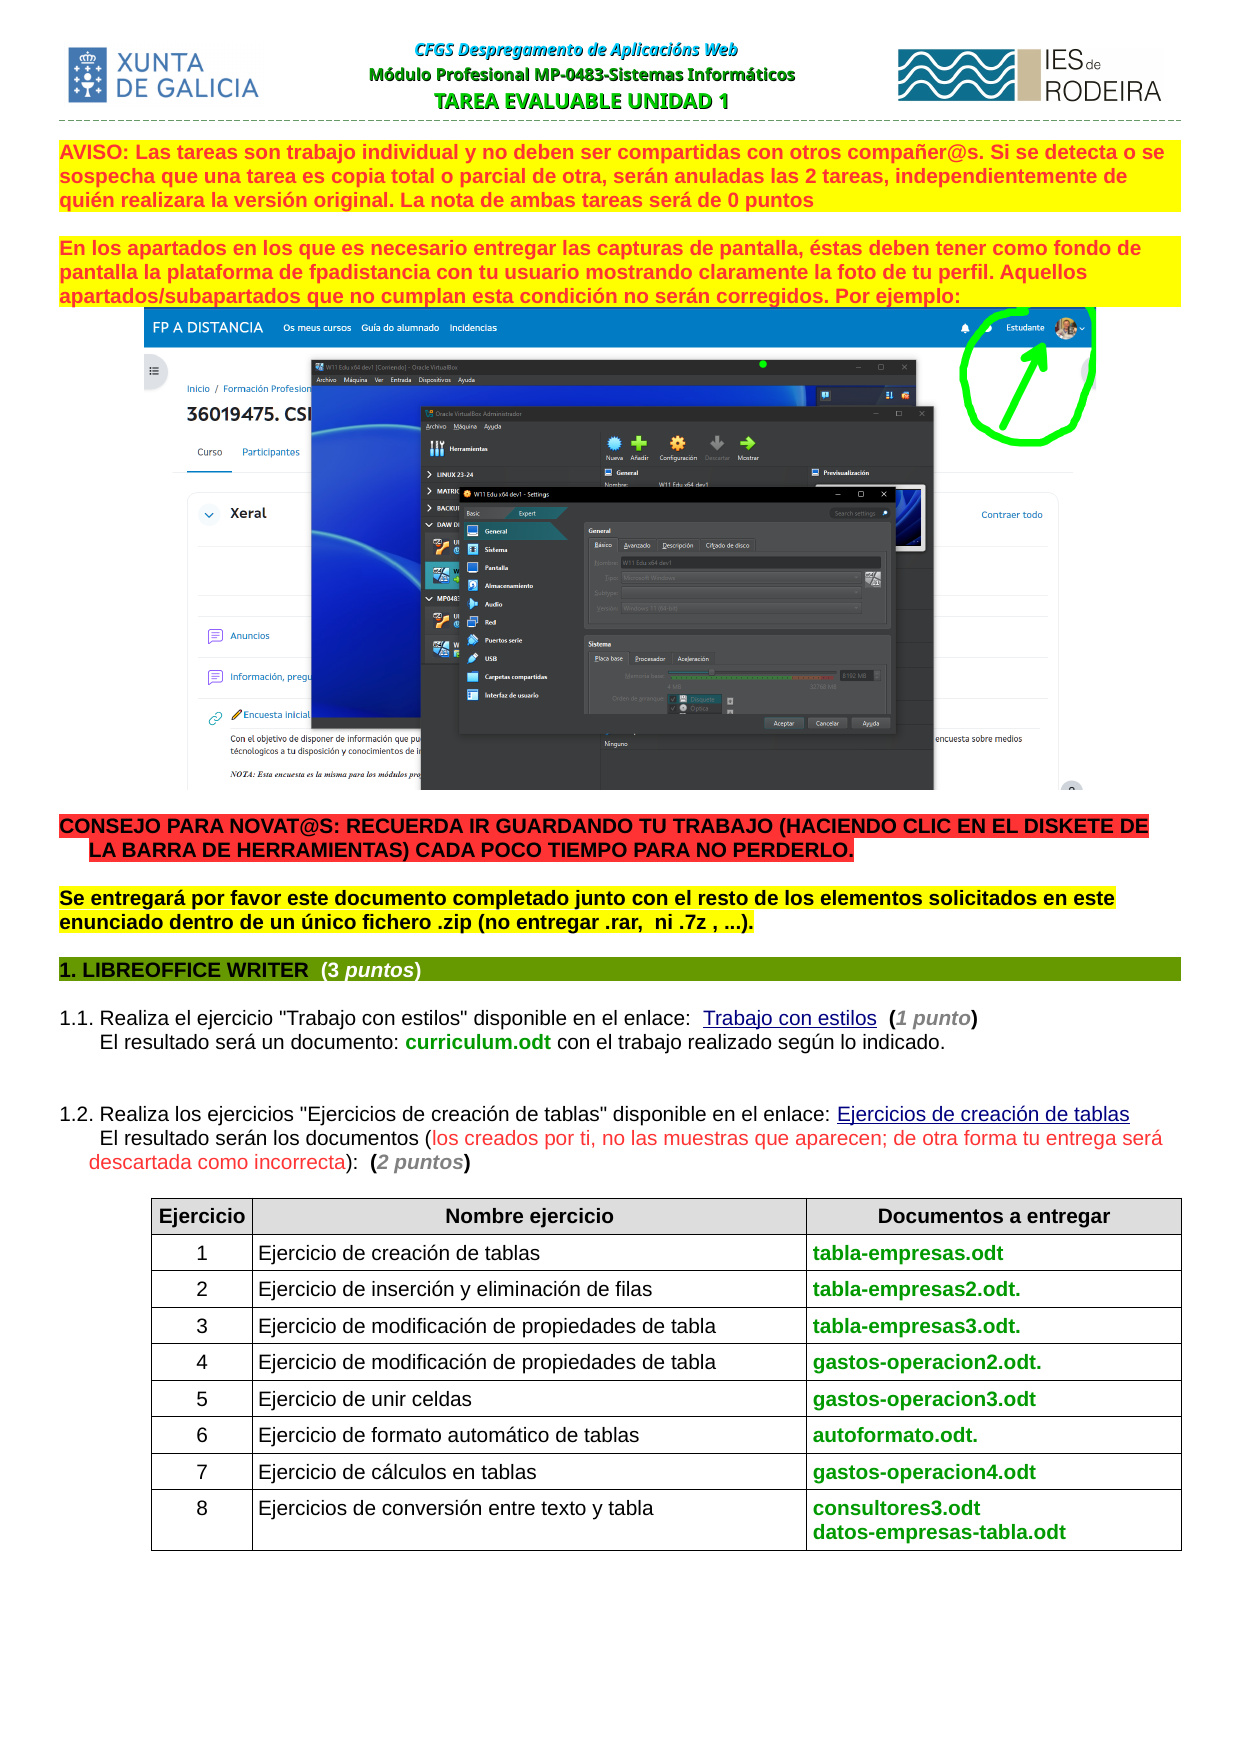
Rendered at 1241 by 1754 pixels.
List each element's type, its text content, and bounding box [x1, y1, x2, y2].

table_cell 7 [152, 1454, 252, 1489]
table_cell 6 [152, 1417, 252, 1453]
table_cell autoformato.odt. [807, 1417, 1181, 1453]
table_header Documentos a entregar [807, 1199, 1181, 1234]
table_cell gastos-operacion3.odt [807, 1381, 1181, 1416]
table_cell Ejercicio de modificación de propiedades de tabla [253, 1308, 806, 1343]
text En los apartados en los que es necesario entregar las capturas de pantalla, éstas deben tener como fondo de pantalla la plataforma de fpadistancia con tu usuario mostrando claramente la foto de tu perfil. Aquellos apartados/subapartados que no cumplan esta condición no serán corregidos. Por ejemplo: [59, 236, 1181, 307]
table_cell Ejercicio de cálculos en tablas [253, 1454, 806, 1489]
table_header Ejercicio [152, 1199, 252, 1234]
picture [64, 42, 267, 107]
table_cell tabla-empresas2.odt. [807, 1271, 1181, 1307]
text AVISO: Las tareas son trabajo individual y no deben ser compartidas con otros compañer@s. Si se detecta o se sospecha que una tarea es copia total o parcial de otra, serán anuladas las 2 tareas, independientemente de quién realizara la versión original. La nota de ambas tareas será de 0 puntos [59, 140, 1181, 212]
table_cell tabla-empresas.odt [807, 1235, 1181, 1270]
table_cell gastos-operacion4.odt [807, 1454, 1181, 1489]
text El resultado será un documento: curriculum.odt con el trabajo realizado según lo indicado. [59, 1029, 1181, 1053]
table_cell Ejercicio de unir celdas [253, 1381, 806, 1416]
table_header Nombre ejercicio [253, 1199, 806, 1234]
text CONSEJO PARA NOVAT@S: RECUERDA IR GUARDANDO TU TRABAJO (HACIENDO CLIC EN EL DISKETE DE LA BARRA DE HERRAMIENTAS) CADA POCO TIEMPO PARA NO PERDERLO. [59, 814, 1181, 862]
table_cell consultores3.odt datos-empresas-tabla.odt [807, 1490, 1181, 1549]
text El resultado serán los documentos (los creados por ti, no las muestras que aparecen; de otra forma tu entrega será descartada como incorrecta): (2 puntos) [59, 1126, 1181, 1173]
table_cell Ejercicio de inserción y eliminación de filas [253, 1271, 806, 1307]
table_cell 4 [152, 1344, 252, 1380]
table_cell 5 [152, 1381, 252, 1416]
table_cell 8 [152, 1490, 252, 1549]
text 1.1. Realiza el ejercicio "Trabajo con estilos" disponible en el enlace: Trabajo con estilos (1 punto) [59, 1006, 1181, 1029]
text 1. LIBREOFFICE WRITER (3 puntos) [59, 957, 1181, 981]
picture [897, 48, 1164, 102]
text Se entregará por favor este documento completado junto con el resto de los elementos solicitados en este enunciado dentro de un único fichero .zip (no entregar .rar, ni .7z , ...). [59, 886, 1181, 933]
picture [144, 307, 1097, 790]
table_cell 1 [152, 1235, 252, 1270]
table_cell Ejercicio de modificación de propiedades de tabla [253, 1344, 806, 1380]
table_cell gastos-operacion2.odt. [807, 1344, 1181, 1380]
table_cell 3 [152, 1308, 252, 1343]
text 1.2. Realiza los ejercicios "Ejercicios de creación de tablas" disponible en el enlace: Ejercicios de creación de tablas [59, 1102, 1181, 1126]
table_cell Ejercicio de formato automático de tablas [253, 1417, 806, 1453]
table_cell Ejercicio de creación de tablas [253, 1235, 806, 1270]
table_cell Ejercicios de conversión entre texto y tabla [253, 1490, 806, 1549]
table_cell tabla-empresas3.odt. [807, 1308, 1181, 1343]
table_cell 2 [152, 1271, 252, 1307]
